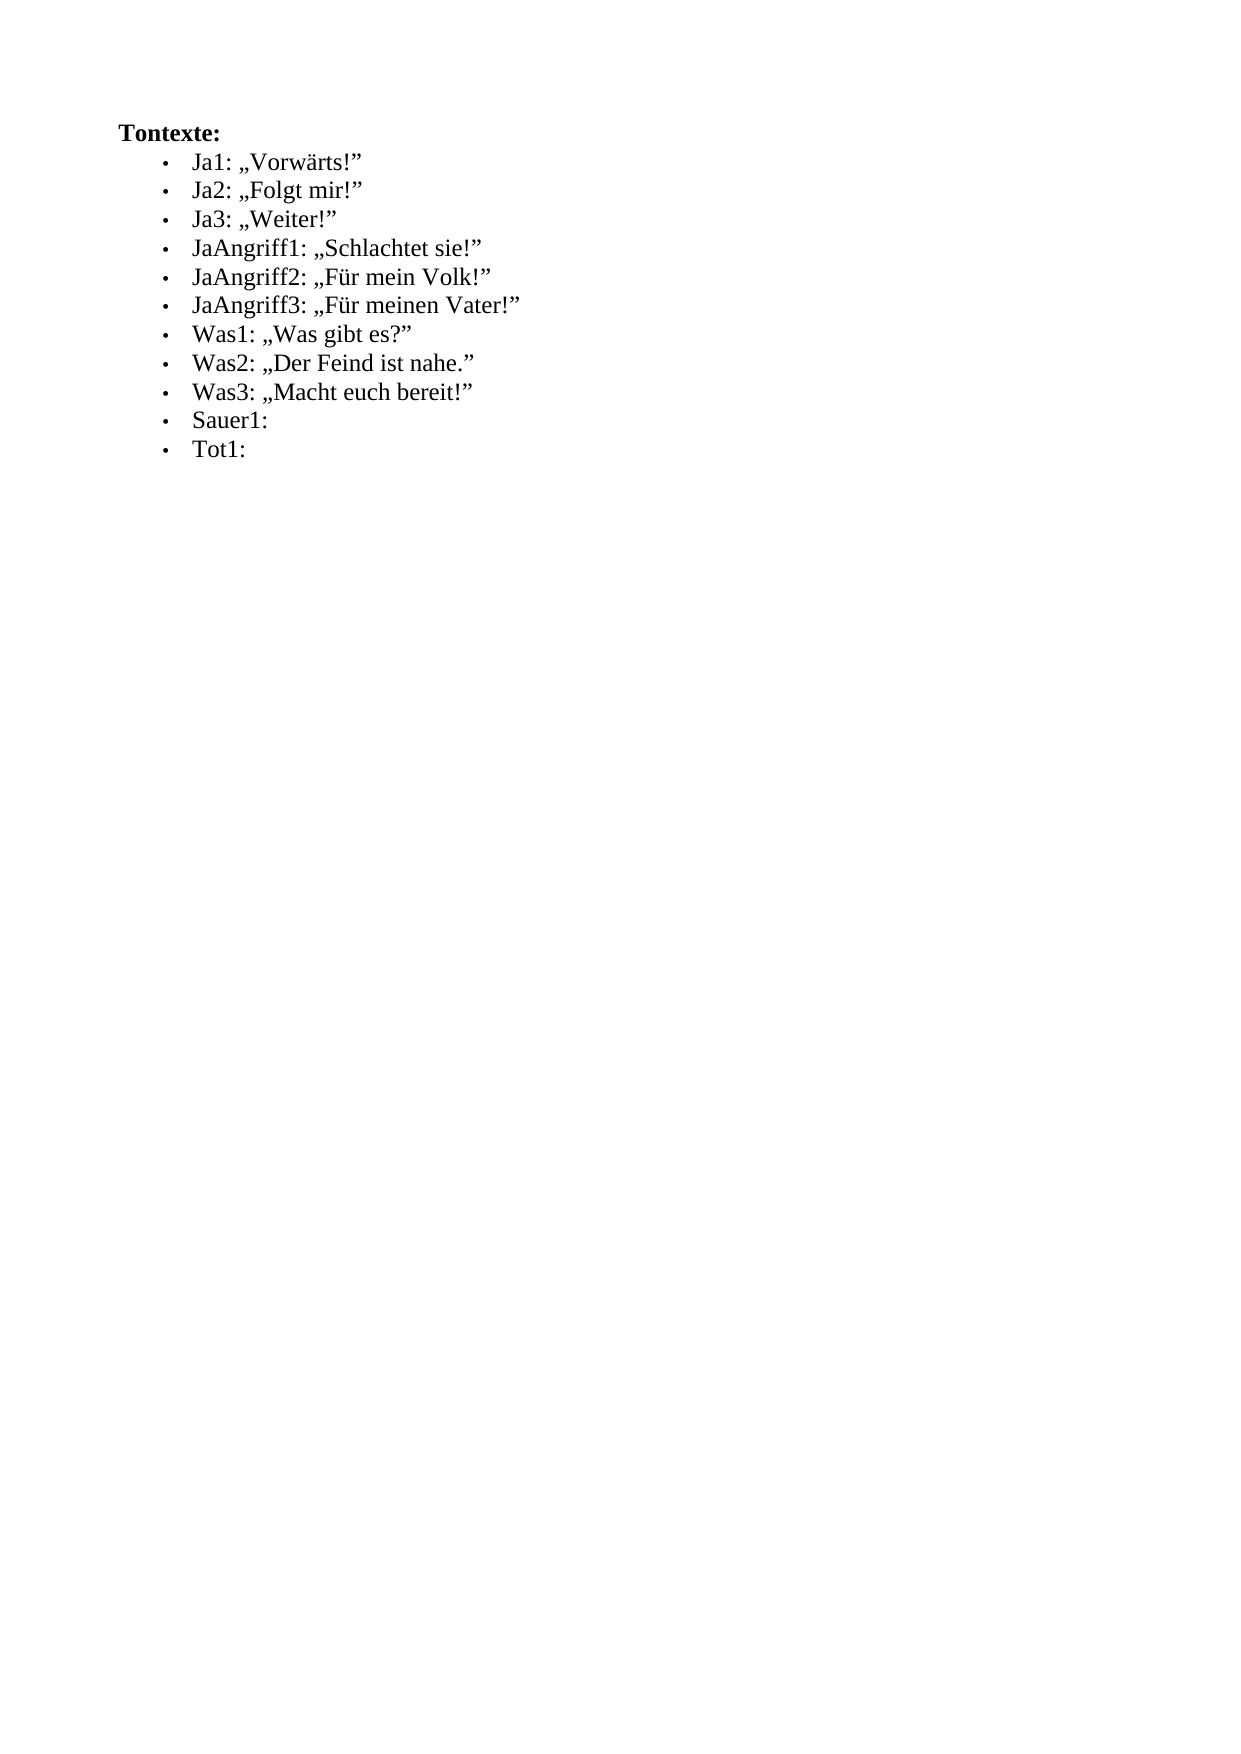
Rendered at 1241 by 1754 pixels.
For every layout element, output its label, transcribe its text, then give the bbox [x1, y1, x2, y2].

list Was3: „Macht euch bereit!” [162, 377, 1122, 406]
list Was1: „Was gibt es?” [162, 319, 1122, 348]
list Ja2: „Folgt mir!” [162, 176, 1122, 204]
text Tontexte: [118, 118, 1122, 147]
list JaAngriff2: „Für mein Volk!” [162, 262, 1122, 291]
list JaAngriff1: „Schlachtet sie!” [162, 233, 1122, 262]
list Sauer1: [162, 406, 1122, 434]
list JaAngriff3: „Für meinen Vater!” [162, 291, 1122, 319]
list Ja3: „Weiter!” [162, 204, 1122, 233]
list Tot1: [162, 434, 1122, 463]
list Was2: „Der Feind ist nahe.” [162, 348, 1122, 377]
list Ja1: „Vorwärts!” [162, 147, 1122, 176]
